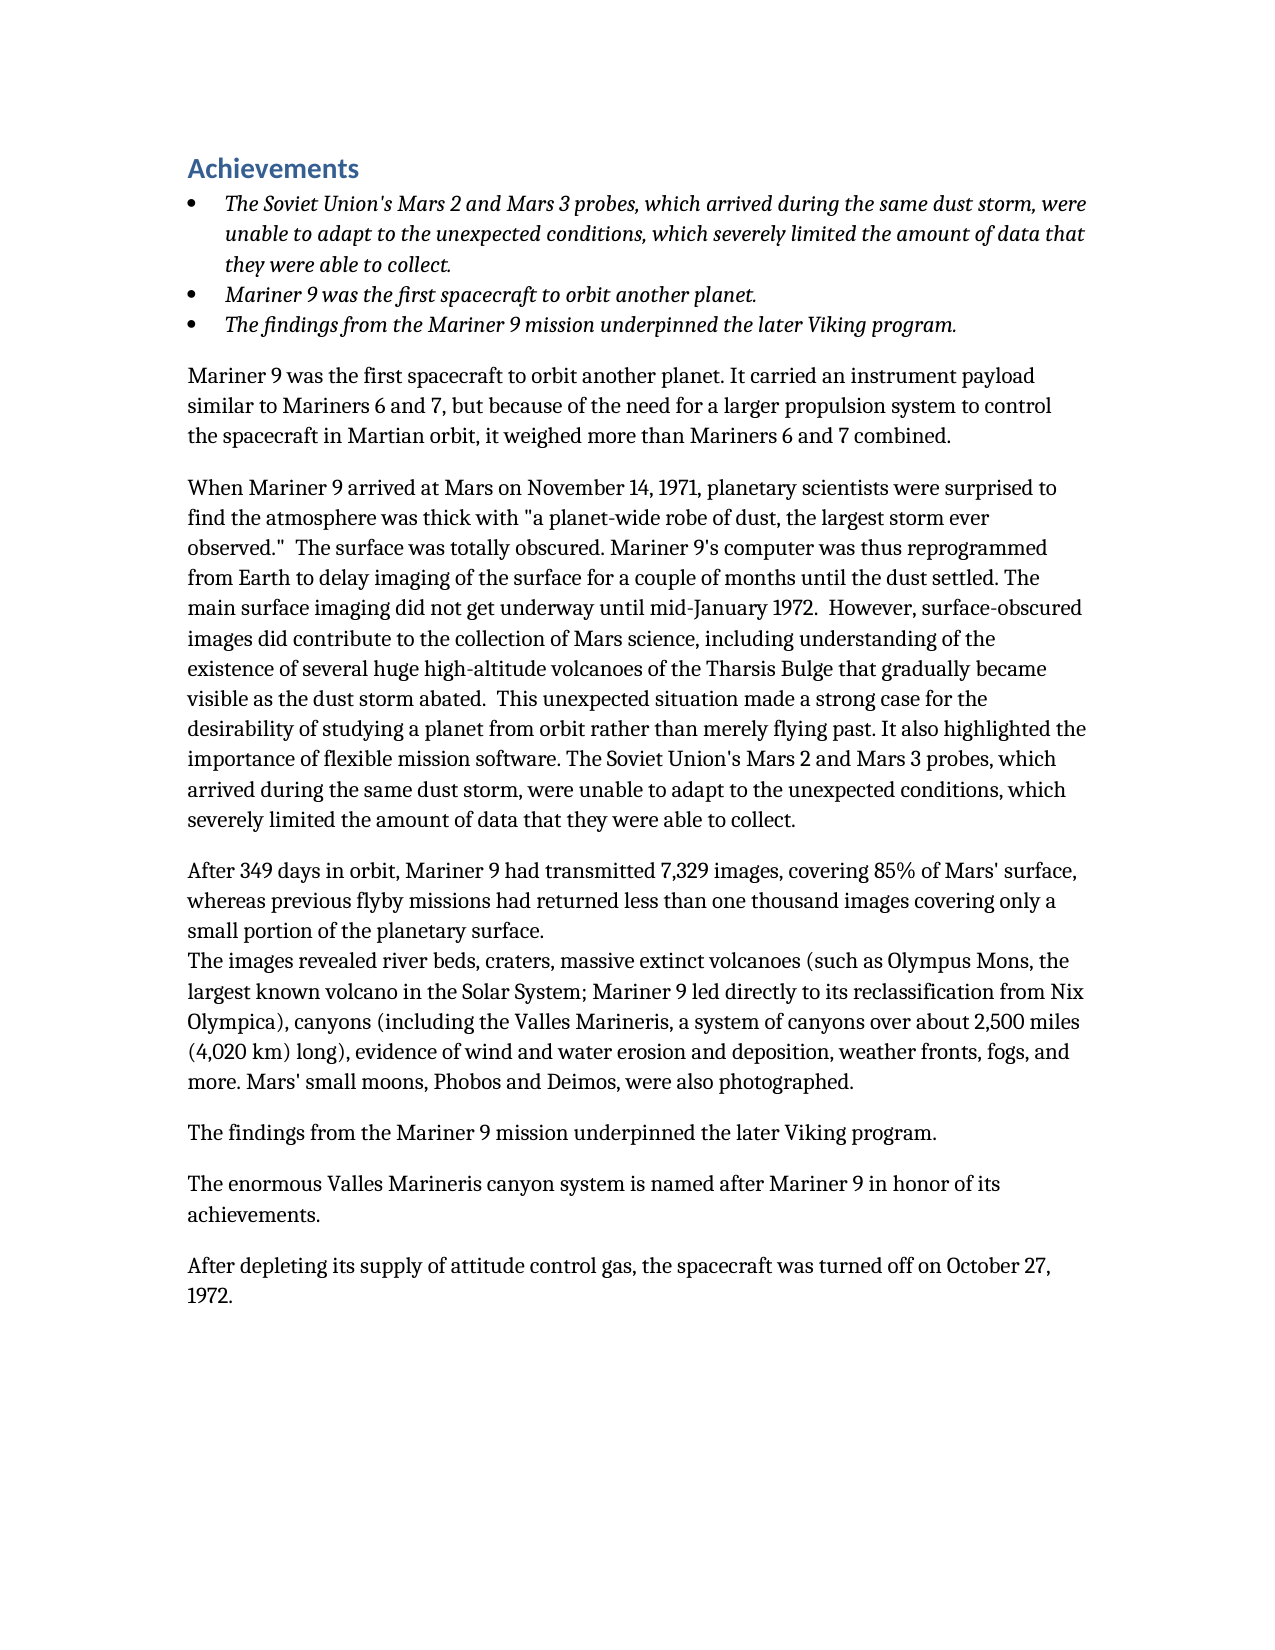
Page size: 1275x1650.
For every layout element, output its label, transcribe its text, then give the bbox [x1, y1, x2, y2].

list The findings from the Mariner 9 mission underpinned the later Viking program. [187, 312, 1087, 338]
text After depleting its supply of attitude control gas, the spacecraft was turned off on October 27, 1972. [187, 1252, 1087, 1309]
text When Mariner 9 arrived at Mars on November 14, 1971, planetary scientists were surprised to find the atmosphere was thick with "a planet-wide robe of dust, the largest storm ever observed." The surface was totally obscured. Mariner 9's computer was thus reprogrammed from Earth to delay imaging of the surface for a couple of months until the dust settled. The main surface imaging did not get underway until mid-January 1972. However, surface-obscured images did contribute to the collection of Mars science, including understanding of the existence of several huge high-altitude volcanoes of the Tharsis Bulge that gradually became visible as the dust storm abated. This unexpected situation made a strong case for the desirability of studying a planet from orbit rather than merely flying past. It also highlighted the importance of flexible mission software. The Soviet Union's Mars 2 and Mars 3 probes, which arrived during the same dust storm, were unable to adapt to the unexpected conditions, which severely limited the amount of data that they were able to collect. [187, 474, 1087, 833]
list The Soviet Union's Mars 2 and Mars 3 probes, which arrived during the same dust storm, were unable to adapt to the unexpected conditions, which severely limited the amount of data that they were able to collect. [187, 191, 1087, 278]
text After 349 days in orbit, Mariner 9 had transmitted 7,329 images, covering 85% of Mars' surface, whereas previous flyby missions had returned less than one thousand images covering only a small portion of the planetary surface. The images revealed river beds, craters, massive extinct volcanoes (such as Olympus Mons, the largest known volcano in the Solar System; Mariner 9 led directly to its reclassification from Nix Olympica), canyons (including the Valles Marineris, a system of canyons over about 2,500 miles (4,020 km) long), evidence of wind and water erosion and deposition, weather fronts, fogs, and more. Mars' small moons, Phobos and Deimos, were also photographed. [187, 858, 1087, 1095]
text Mariner 9 was the first spacecraft to orbit another planet. It carried an instrument payload similar to Mariners 6 and 7, but because of the need for a larger propulsion system to control the spacecraft in Martian orbit, it weighed more than Mariners 6 and 7 combined. [187, 363, 1087, 449]
text The enormous Valles Marineris canyon system is named after Mariner 9 in honor of its achievements. [187, 1171, 1087, 1228]
list Mariner 9 was the first spacecraft to orbit another planet. [187, 282, 1087, 308]
subtitle Achievements [187, 150, 1087, 186]
text The findings from the Mariner 9 mission underpinned the later Viking program. [187, 1120, 1087, 1146]
